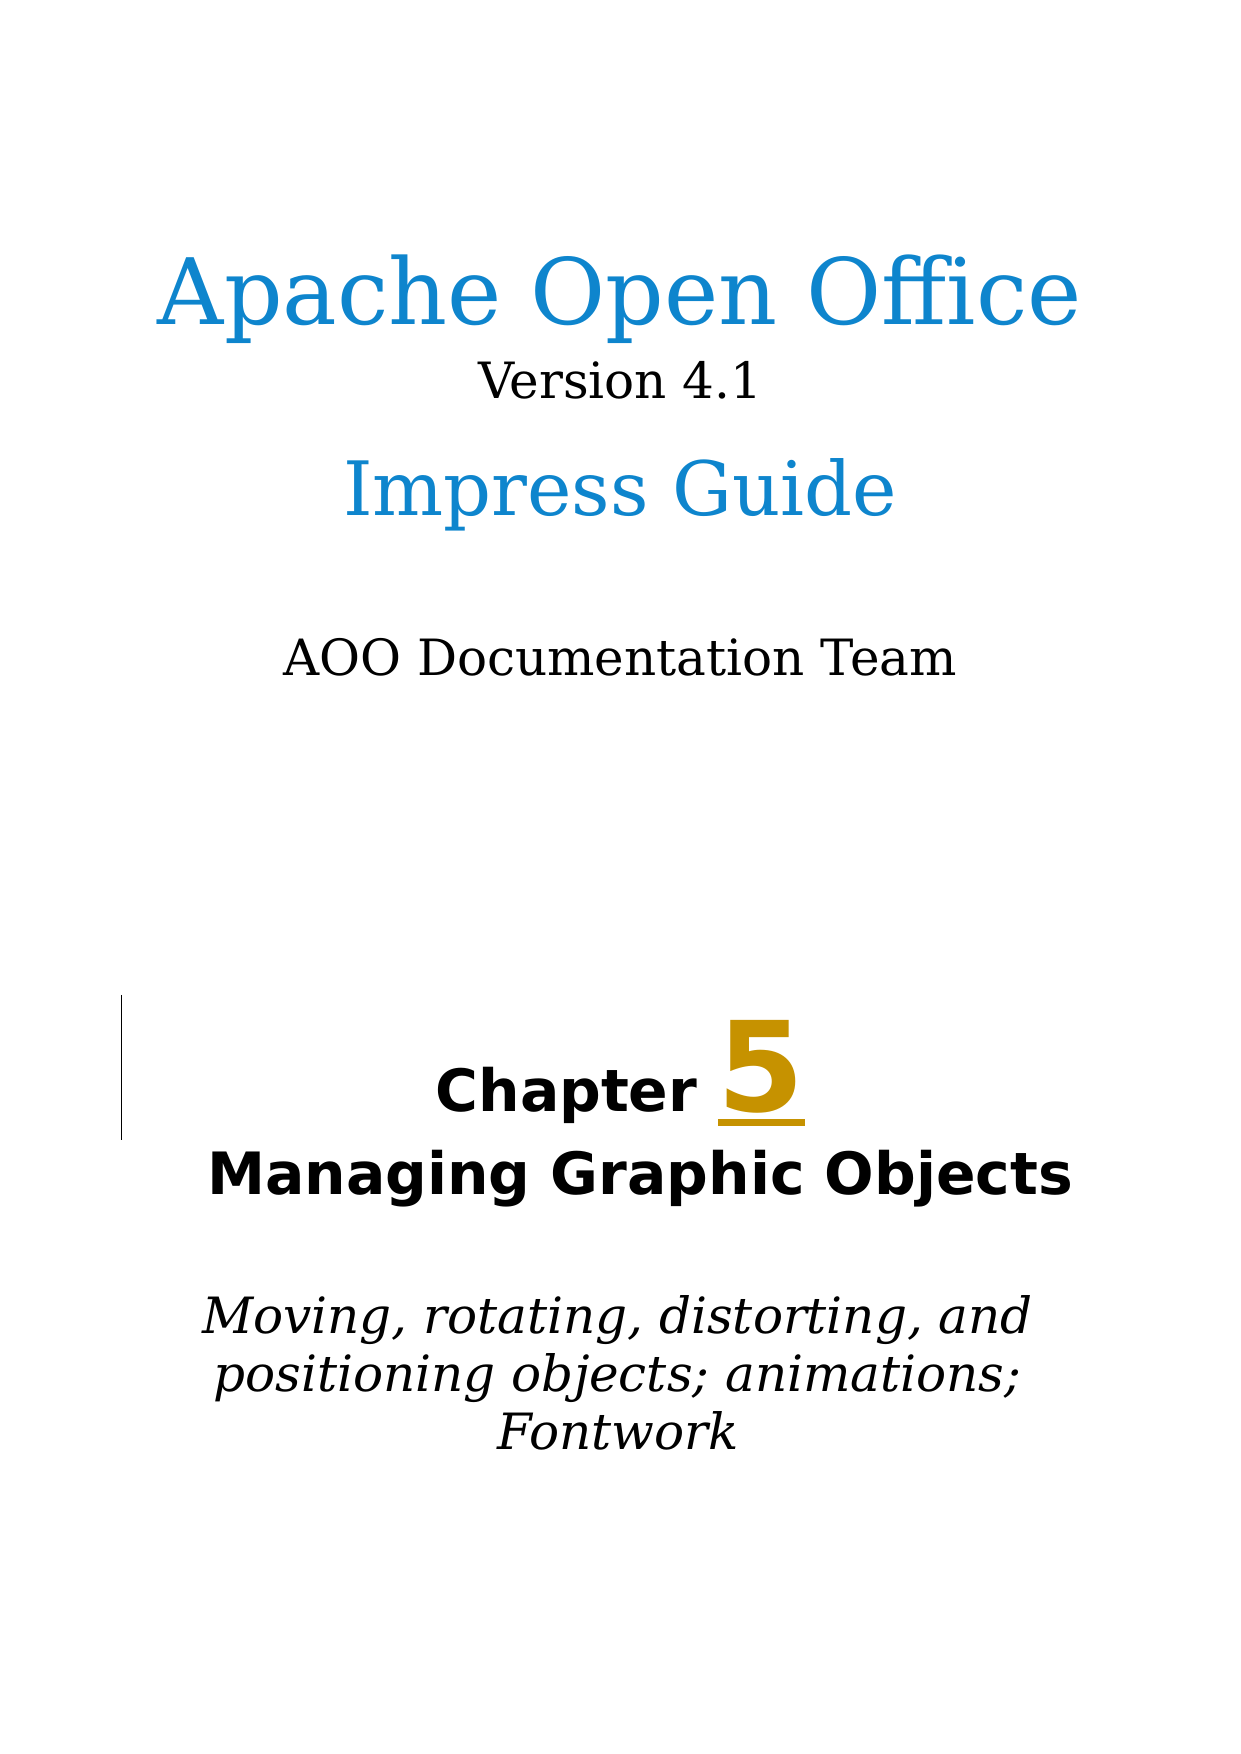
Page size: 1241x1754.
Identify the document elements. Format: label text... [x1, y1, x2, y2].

text AOO Documentation Team [136, 629, 1104, 688]
text Impress Guide [136, 446, 1104, 533]
text Apache Open Office [136, 239, 1104, 346]
subtitle Moving, rotating, distorting, and positioning objects; animations; Fontwork [136, 1287, 1104, 1462]
text Version 4.1 [136, 352, 1104, 410]
subtitle Chapter 5 Managing Graphic Objects [136, 995, 1104, 1208]
